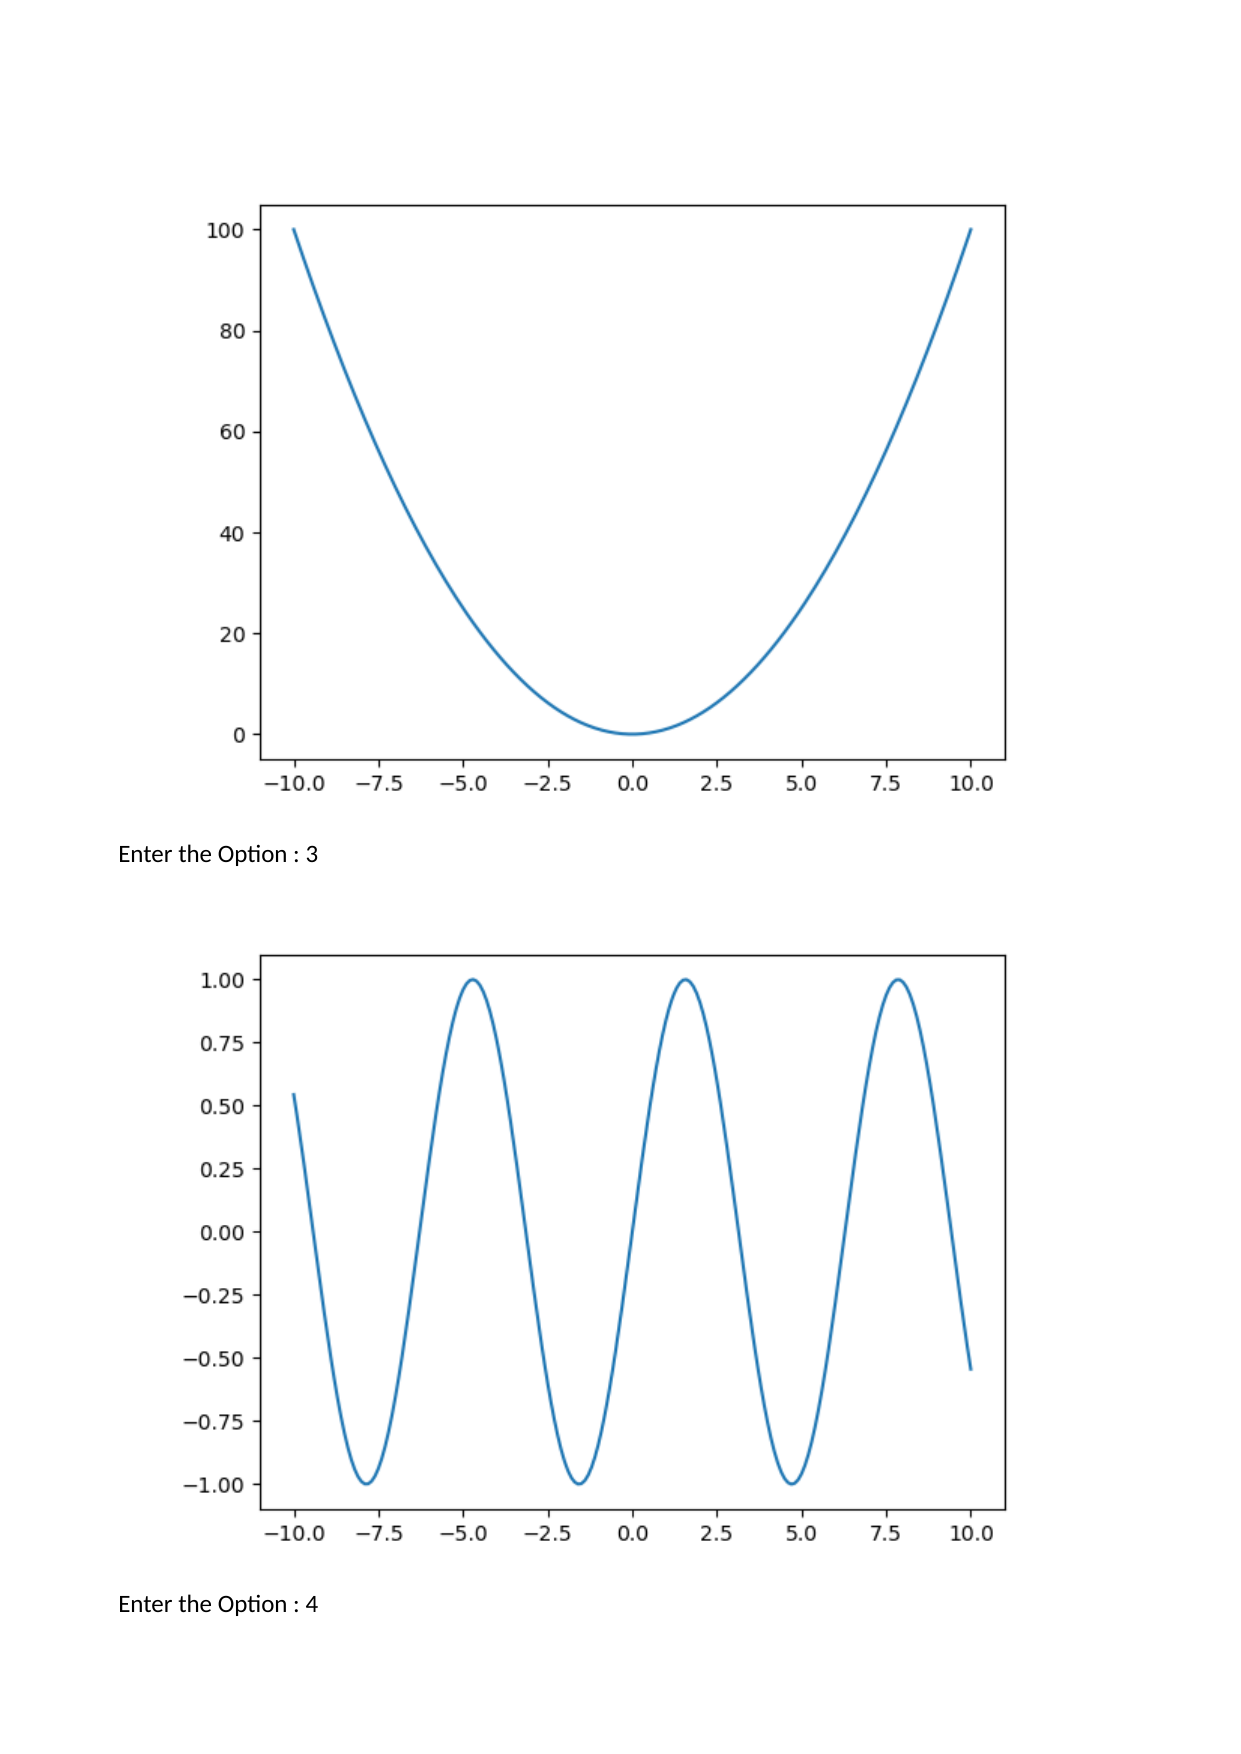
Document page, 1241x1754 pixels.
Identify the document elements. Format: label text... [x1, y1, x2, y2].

text Enter the Option : 4 [118, 897, 1122, 1619]
text Enter the Option : 3 [118, 118, 1122, 869]
